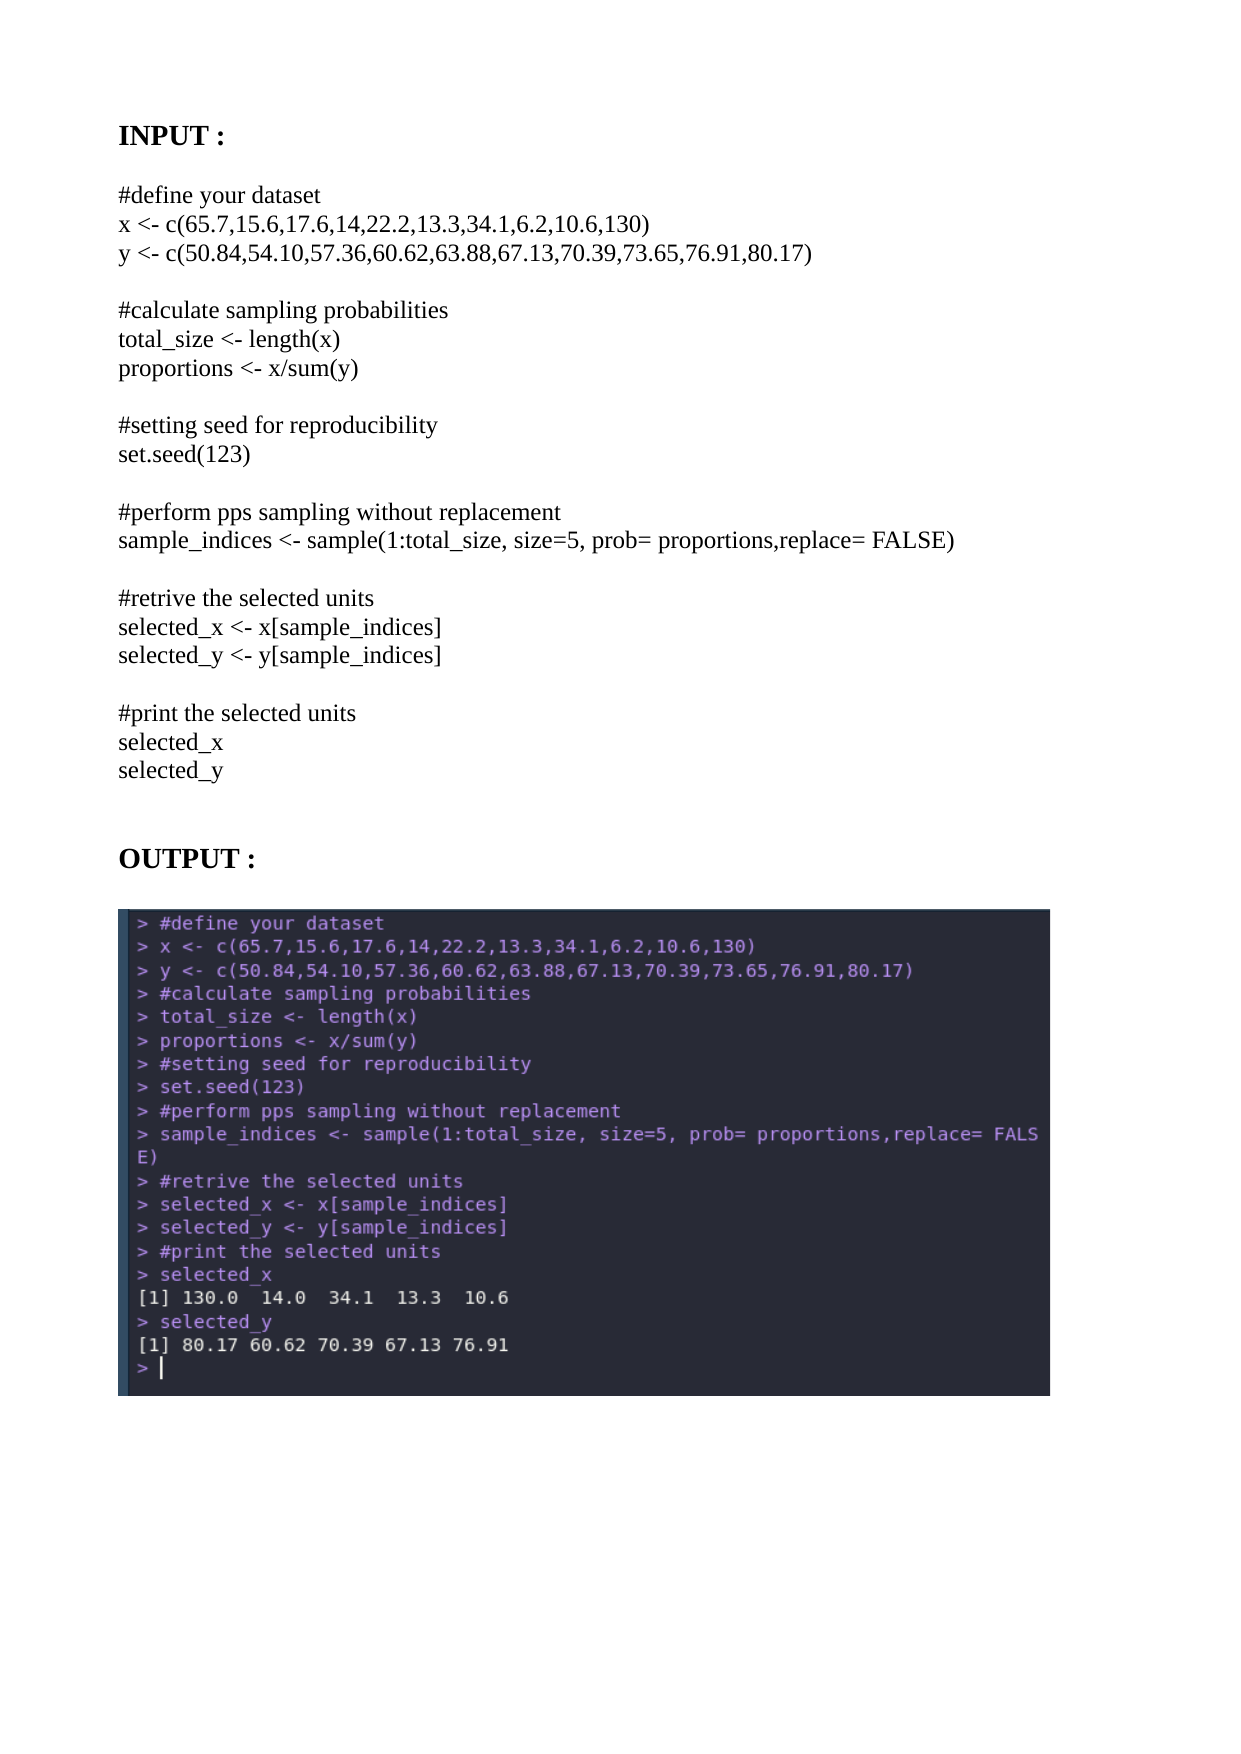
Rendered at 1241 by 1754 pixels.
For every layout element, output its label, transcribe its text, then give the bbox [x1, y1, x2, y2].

text selected_x <- x[sample_indices] [118, 612, 1122, 640]
text #retrive the selected units [118, 583, 1122, 612]
text proportions <- x/sum(y) [118, 353, 1122, 382]
text #perform pps sampling without replacement [118, 497, 1122, 525]
text sample_indices <- sample(1:total_size, size=5, prob= proportions,replace= FALSE) [118, 525, 1122, 554]
text y <- c(50.84,54.10,57.36,60.62,63.88,67.13,70.39,73.65,76.91,80.17) [118, 238, 1122, 267]
text OUTPUT : [118, 842, 1122, 875]
text set.seed(123) [118, 439, 1122, 468]
text #print the selected units [118, 698, 1122, 727]
text total_size <- length(x) [118, 324, 1122, 353]
text #setting seed for reproducibility [118, 410, 1122, 439]
text selected_y [118, 755, 1122, 784]
text x <- c(65.7,15.6,17.6,14,22.2,13.3,34.1,6.2,10.6,130) [118, 209, 1122, 238]
text #define your dataset [118, 180, 1122, 209]
text selected_x [118, 727, 1122, 755]
text selected_y <- y[sample_indices] [118, 640, 1122, 669]
text #calculate sampling probabilities [118, 295, 1122, 324]
text INPUT : [118, 118, 1122, 152]
